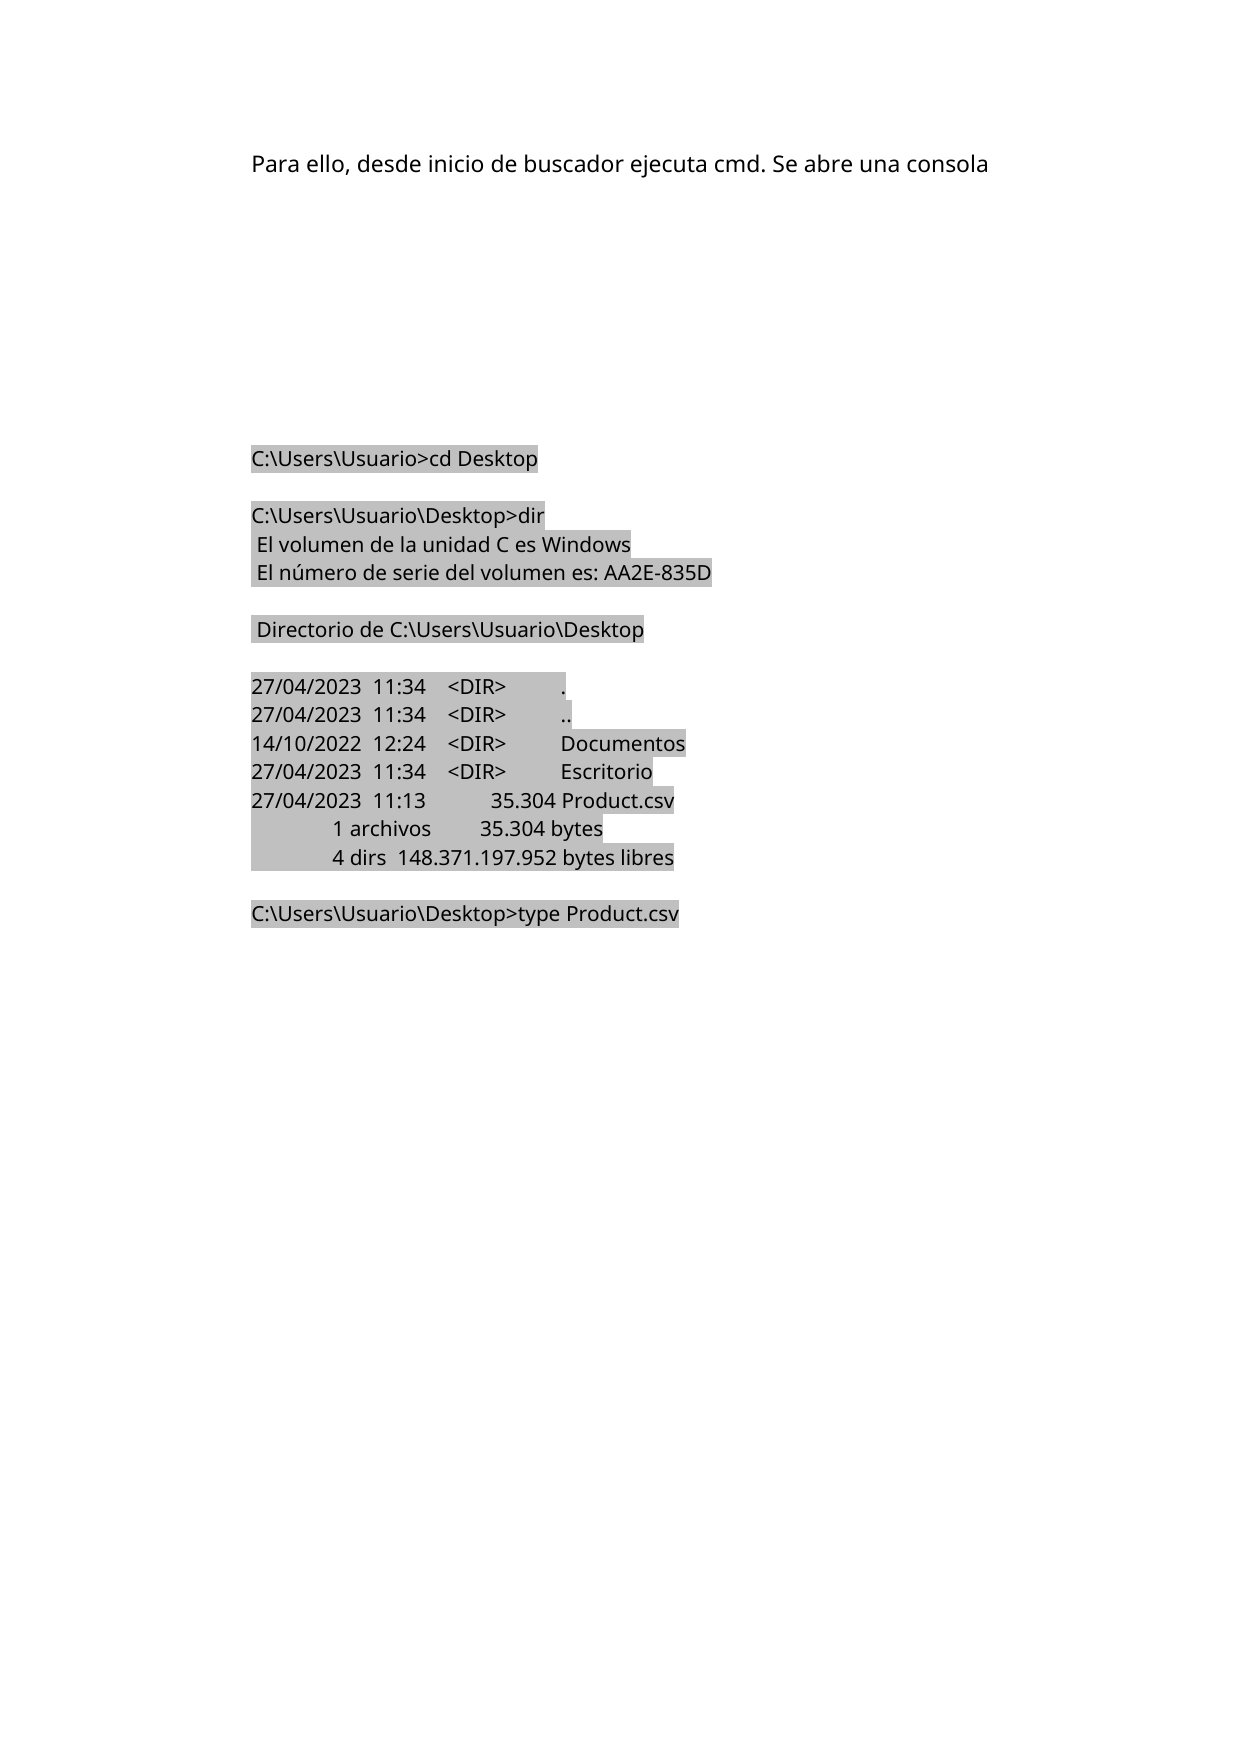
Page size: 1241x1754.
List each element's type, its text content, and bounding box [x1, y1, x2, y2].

text 14/10/2022 12:24 <DIR> Documentos [251, 729, 1063, 757]
text 27/04/2023 11:34 <DIR> Escritorio [251, 757, 1063, 786]
text 27/04/2023 11:34 <DIR> . [251, 672, 1063, 700]
text 1 archivos 35.304 bytes [251, 814, 1063, 843]
text 4 dirs 148.371.197.952 bytes libres [251, 843, 1063, 871]
text Para ello, desde inicio de buscador ejecuta cmd. Se abre una consola [251, 148, 1063, 179]
text 27/04/2023 11:34 <DIR> .. [251, 700, 1063, 729]
text C:\Users\Usuario>cd Desktop [251, 444, 1063, 473]
text C:\Users\Usuario\Desktop>type Product.csv [251, 899, 1063, 928]
text El número de serie del volumen es: AA2E-835D [251, 558, 1063, 587]
text C:\Users\Usuario\Desktop>dir [251, 501, 1063, 530]
text 27/04/2023 11:13 35.304 Product.csv [251, 786, 1063, 814]
text Directorio de C:\Users\Usuario\Desktop [251, 615, 1063, 643]
text El volumen de la unidad C es Windows [251, 530, 1063, 558]
